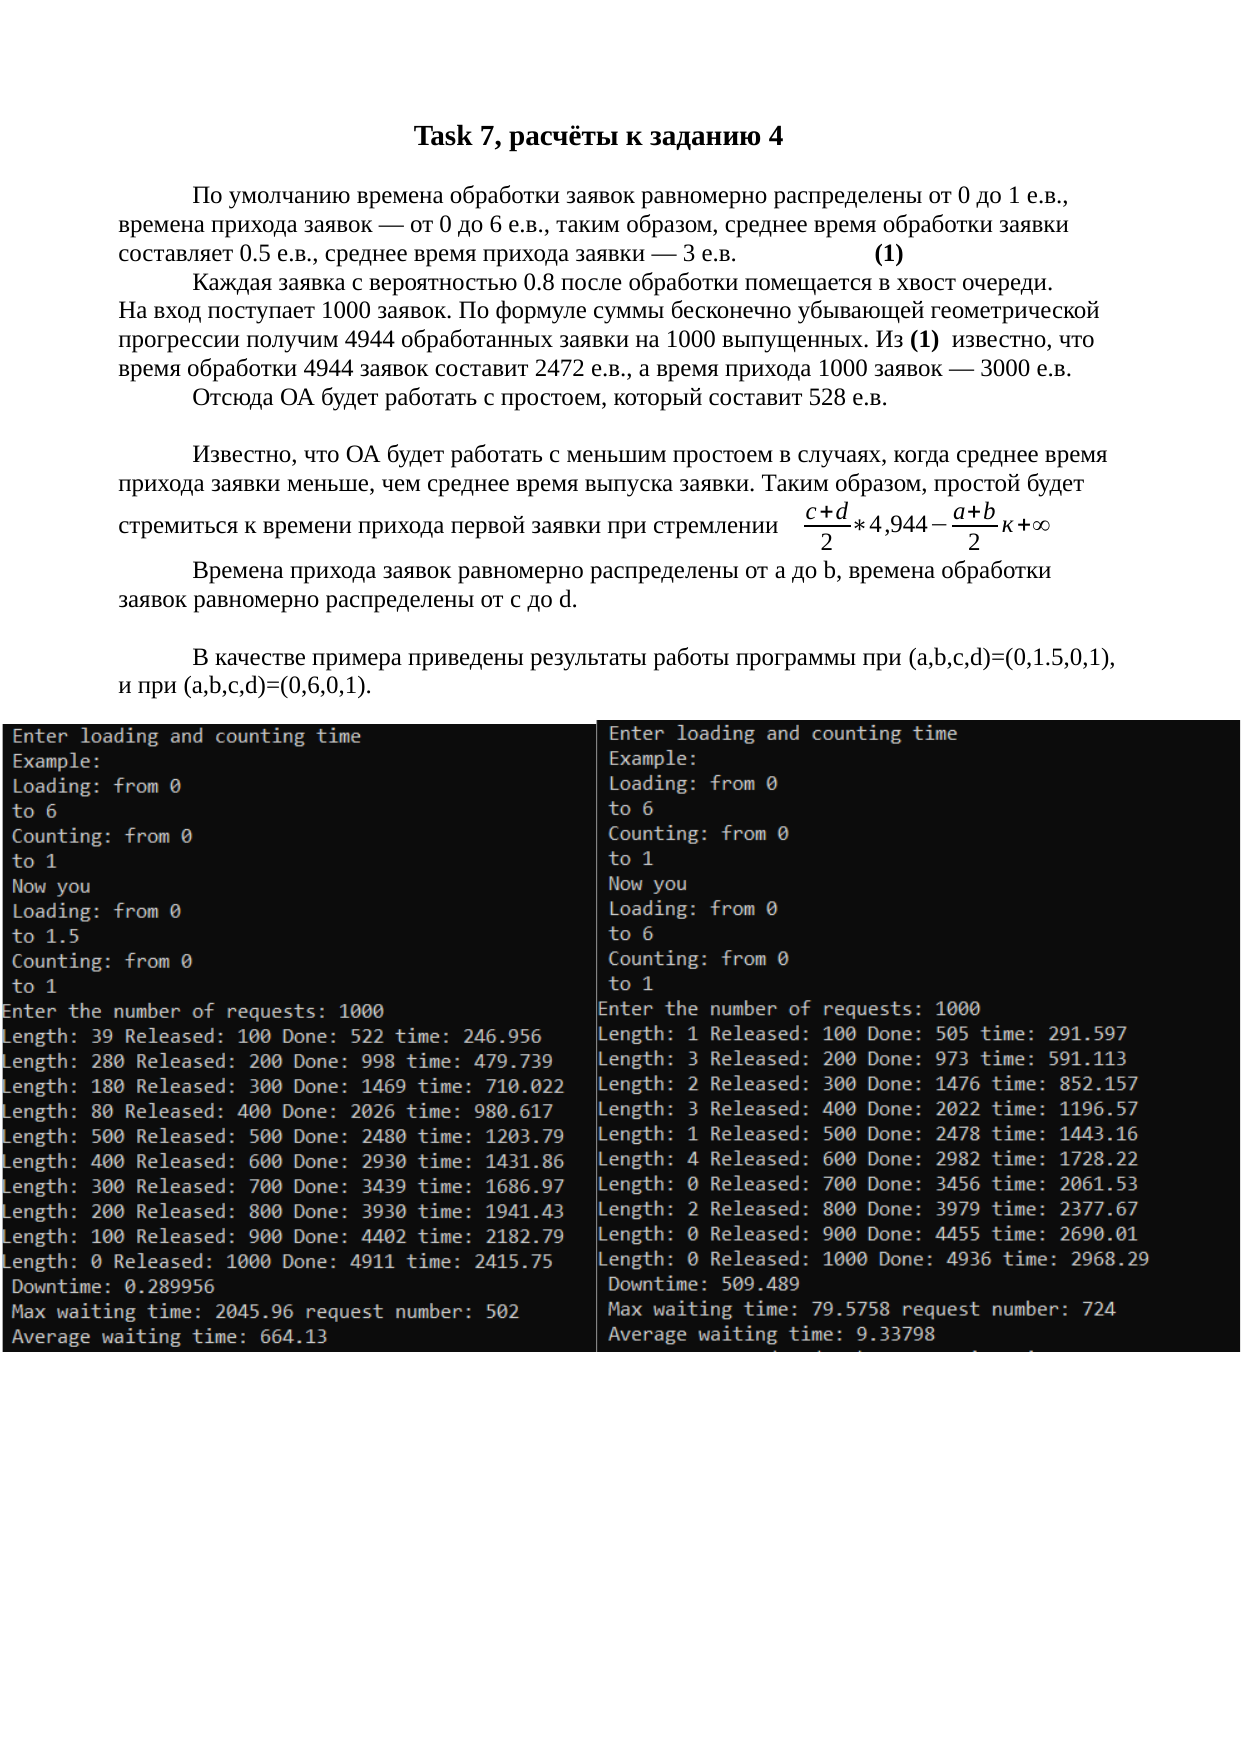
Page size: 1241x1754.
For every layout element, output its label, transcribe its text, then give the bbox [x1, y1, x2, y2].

text Отсюда ОА будет работать с простоем, который составит 528 е.в. [118, 382, 1122, 410]
text Известно, что ОА будет работать с меньшим простоем в случаях, когда среднее время прихода заявки меньше, чем среднее время выпуска заявки. Таким образом, простой будет стремиться к времени прихода первой заявки при стремлении [118, 439, 1122, 556]
picture [2, 720, 1241, 1352]
text Task 7, расчёты к заданию 4 [118, 118, 1122, 152]
text На вход поступает 1000 заявок. По формуле суммы бесконечно убывающей геометрической прогрессии получим 4944 обработанных заявки на 1000 выпущенных. Из (1) известно, что время обработки 4944 заявок составит 2472 е.в., а время прихода 1000 заявок — 3000 е.в. [118, 295, 1122, 382]
text По умолчанию времена обработки заявок равномерно распределены от 0 до 1 е.в., [118, 180, 1122, 209]
text времена прихода заявок — от 0 до 6 е.в., таким образом, среднее время обработки заявки составляет 0.5 е.в., среднее время прихода заявки — 3 е.в. (1) [118, 209, 1122, 267]
text В качестве примера приведены результаты работы программы при (a,b,c,d)=(0,1.5,0,1), и при (a,b,c,d)=(0,6,0,1). [118, 642, 1122, 699]
text Каждая заявка с вероятностью 0.8 после обработки помещается в хвост очереди. [118, 267, 1122, 295]
text Времена прихода заявок равномерно распределены от a до b, времена обработки заявок равномерно распределены от c до d. [118, 556, 1122, 613]
